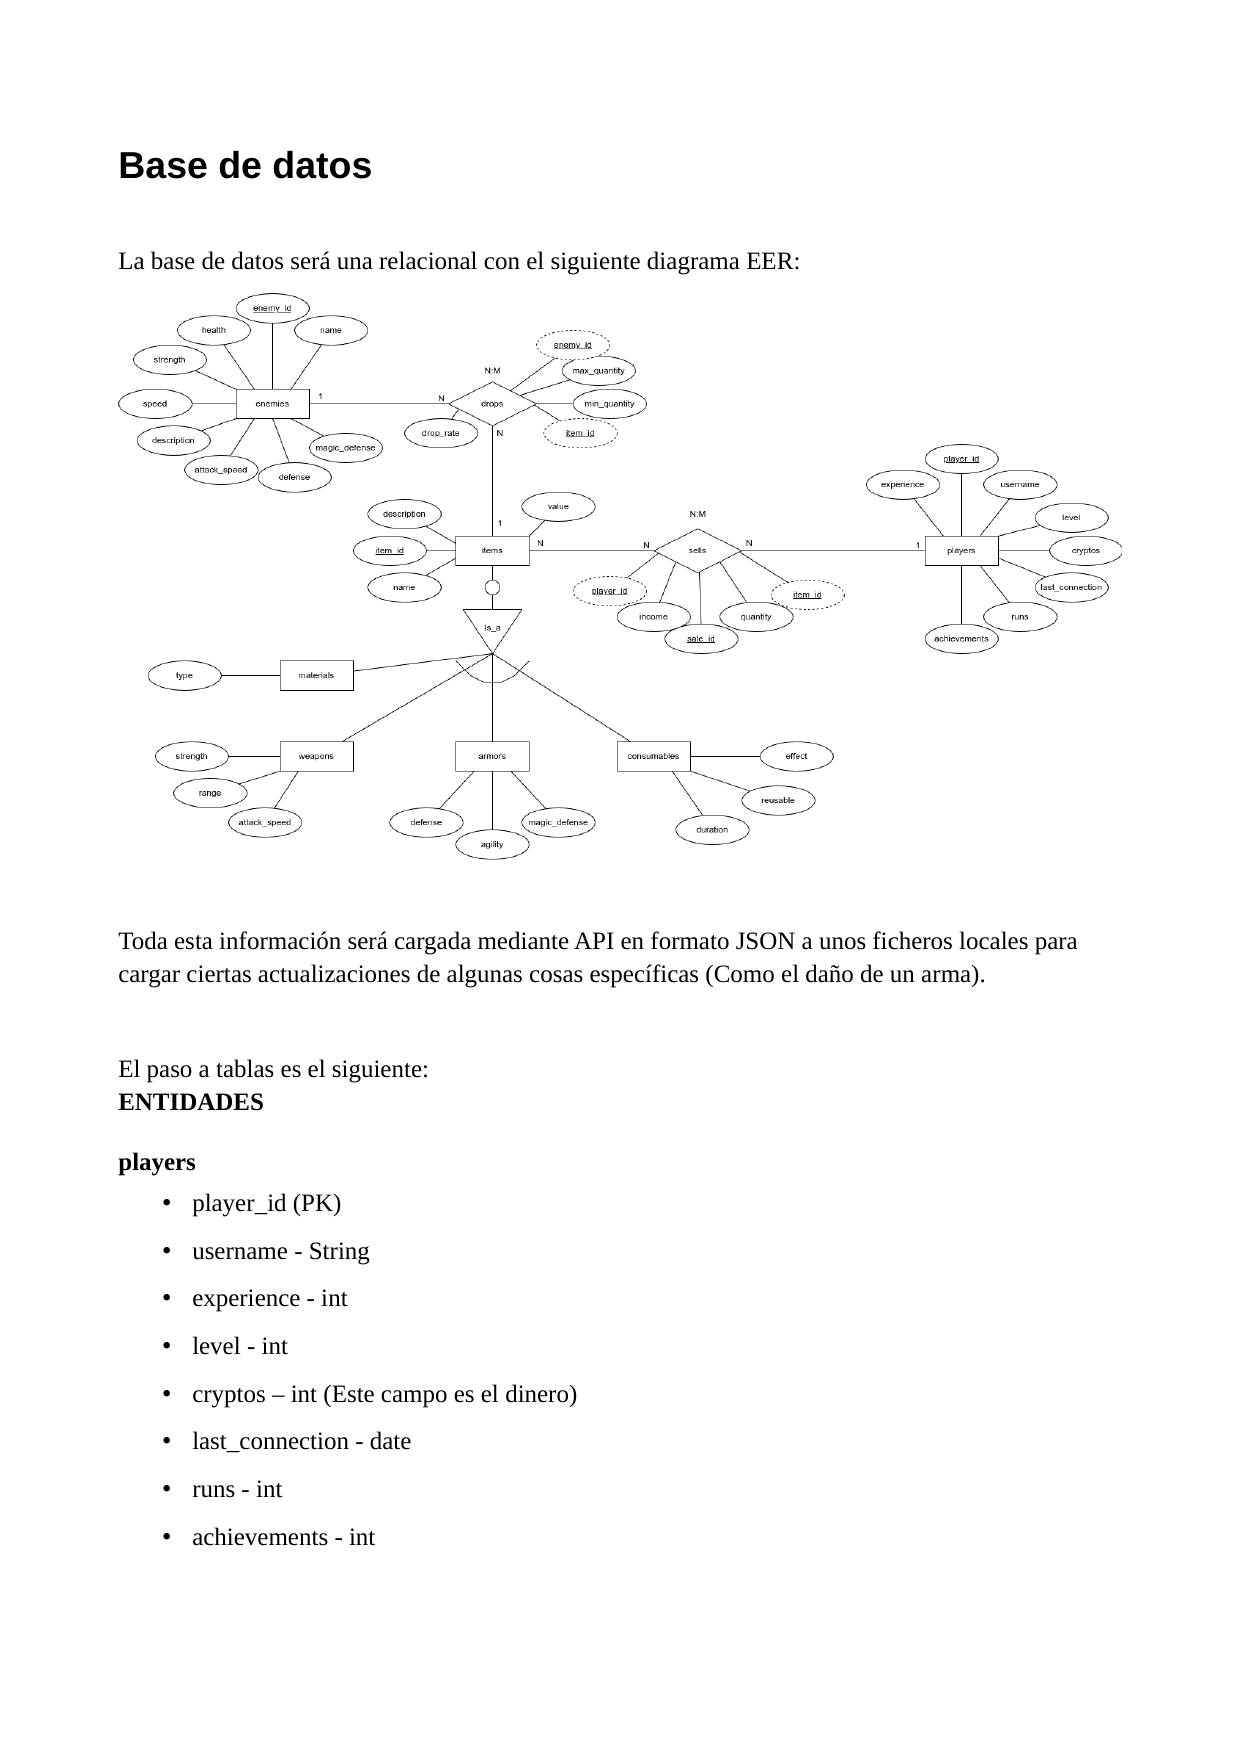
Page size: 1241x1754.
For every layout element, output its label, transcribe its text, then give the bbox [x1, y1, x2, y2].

list username - String [162, 1236, 1122, 1265]
subtitle players [118, 1147, 1122, 1176]
subtitle Toda esta información será cargada mediante API en formato JSON a unos ficheros locales para cargar ciertas actualizaciones de algunas cosas específicas (Como el daño de un arma). [118, 926, 1122, 987]
list cryptos – int (Este campo es el dinero) [162, 1379, 1122, 1407]
list achievements - int [162, 1522, 1122, 1550]
picture [118, 293, 1123, 860]
list level - int [162, 1331, 1122, 1360]
subtitle El paso a tablas es el siguiente: ENTIDADES [118, 1054, 1122, 1116]
subtitle La base de datos será una relacional con el siguiente diagrama EER: [118, 246, 1122, 275]
subtitle Base de datos [118, 143, 1122, 186]
list runs - int [162, 1474, 1122, 1503]
list player_id (PK) [162, 1188, 1122, 1217]
list last_connection - date [162, 1426, 1122, 1455]
list experience - int [162, 1283, 1122, 1312]
